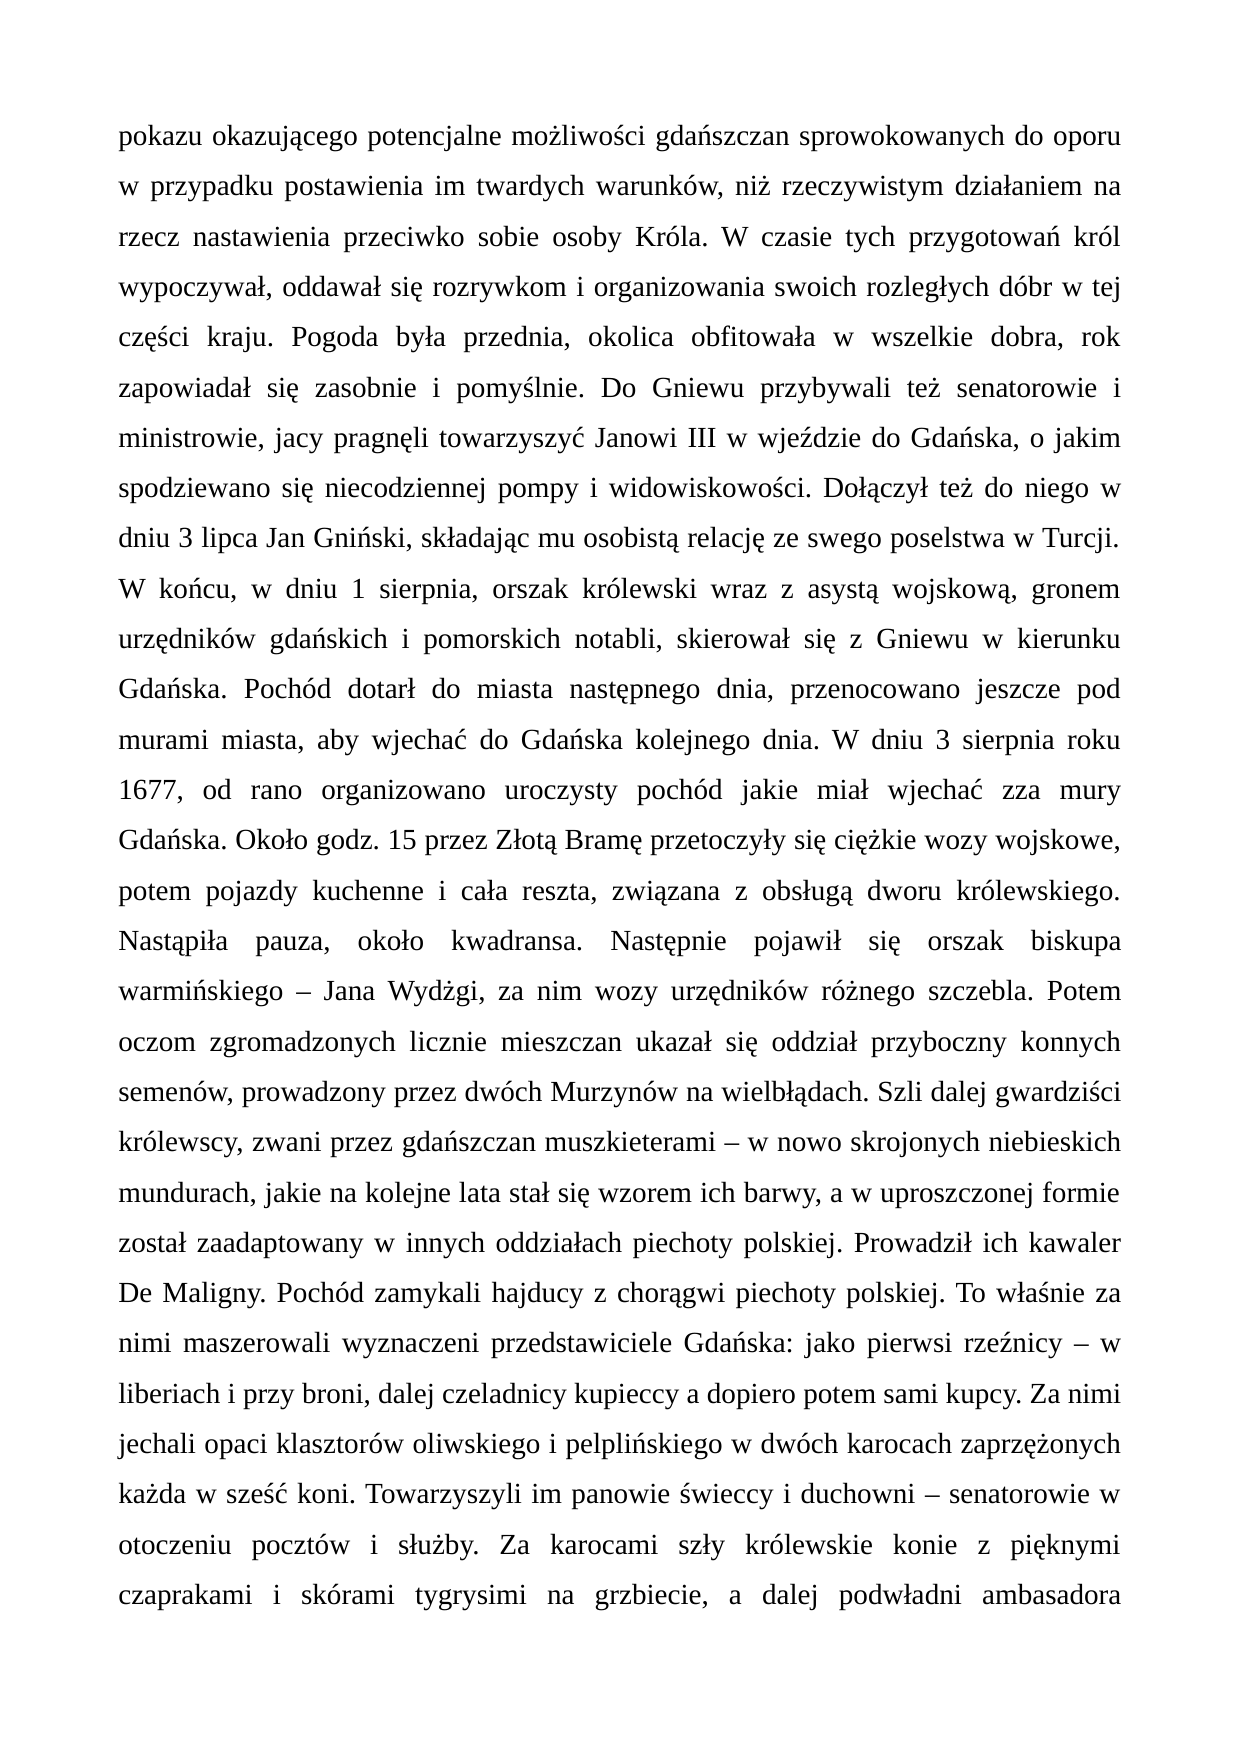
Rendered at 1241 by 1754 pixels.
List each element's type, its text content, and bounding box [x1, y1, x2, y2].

text pokazu okazującego potencjalne możliwości gdańszczan sprowokowanych do oporu w przypadku postawienia im twardych warunków, niż rzeczywistym działaniem na rzecz nastawienia przeciwko sobie osoby Króla. W czasie tych przygotowań król wypoczywał, oddawał się rozrywkom i organizowania swoich rozległych dóbr w tej części kraju. Pogoda była przednia, okolica obfitowała w wszelkie dobra, rok zapowiadał się zasobnie i pomyślnie. Do Gniewu przybywali też senatorowie i ministrowie, jacy pragnęli towarzyszyć Janowi III w wjeździe do Gdańska, o jakim spodziewano się niecodziennej pompy i widowiskowości. Dołączył też do niego w dniu 3 lipca Jan Gniński, składając mu osobistą relację ze swego poselstwa w Turcji. W końcu, w dniu 1 sierpnia, orszak królewski wraz z asystą wojskową, gronem urzędników gdańskich i pomorskich notabli, skierował się z Gniewu w kierunku Gdańska. Pochód dotarł do miasta następnego dnia, przenocowano jeszcze pod murami miasta, aby wjechać do Gdańska kolejnego dnia. W dniu 3 sierpnia roku 1677, od rano organizowano uroczysty pochód jakie miał wjechać zza mury Gdańska. Około godz. 15 przez Złotą Bramę przetoczyły się ciężkie wozy wojskowe, potem pojazdy kuchenne i cała reszta, związana z obsługą dworu królewskiego. Nastąpiła pauza, około kwadransa. Następnie pojawił się orszak biskupa warmińskiego – Jana Wydżgi, za nim wozy urzędników różnego szczebla. Potem oczom zgromadzonych licznie mieszczan ukazał się oddział przyboczny konnych semenów, prowadzony przez dwóch Murzynów na wielbłądach. Szli dalej gwardziści królewscy, zwani przez gdańszczan muszkieterami – w nowo skrojonych niebieskich mundurach, jakie na kolejne lata stał się wzorem ich barwy, a w uproszczonej formie został zaadaptowany w innych oddziałach piechoty polskiej. Prowadził ich kawaler De Maligny. Pochód zamykali hajducy z chorągwi piechoty polskiej. To właśnie za nimi maszerowali wyznaczeni przedstawiciele Gdańska: jako pierwsi rzeźnicy – w liberiach i przy broni, dalej czeladnicy kupieccy a dopiero potem sami kupcy. Za nimi jechali opaci klasztorów oliwskiego i pelplińskiego w dwóch karocach zaprzężonych każda w sześć koni. Towarzyszyli im panowie świeccy i duchowni – senatorowie w otoczeniu pocztów i służby. Za karocami szły królewskie konie z pięknymi czaprakami i skórami tygrysimi na grzbiecie, a dalej podwładni ambasadora [118, 118, 1122, 1611]
